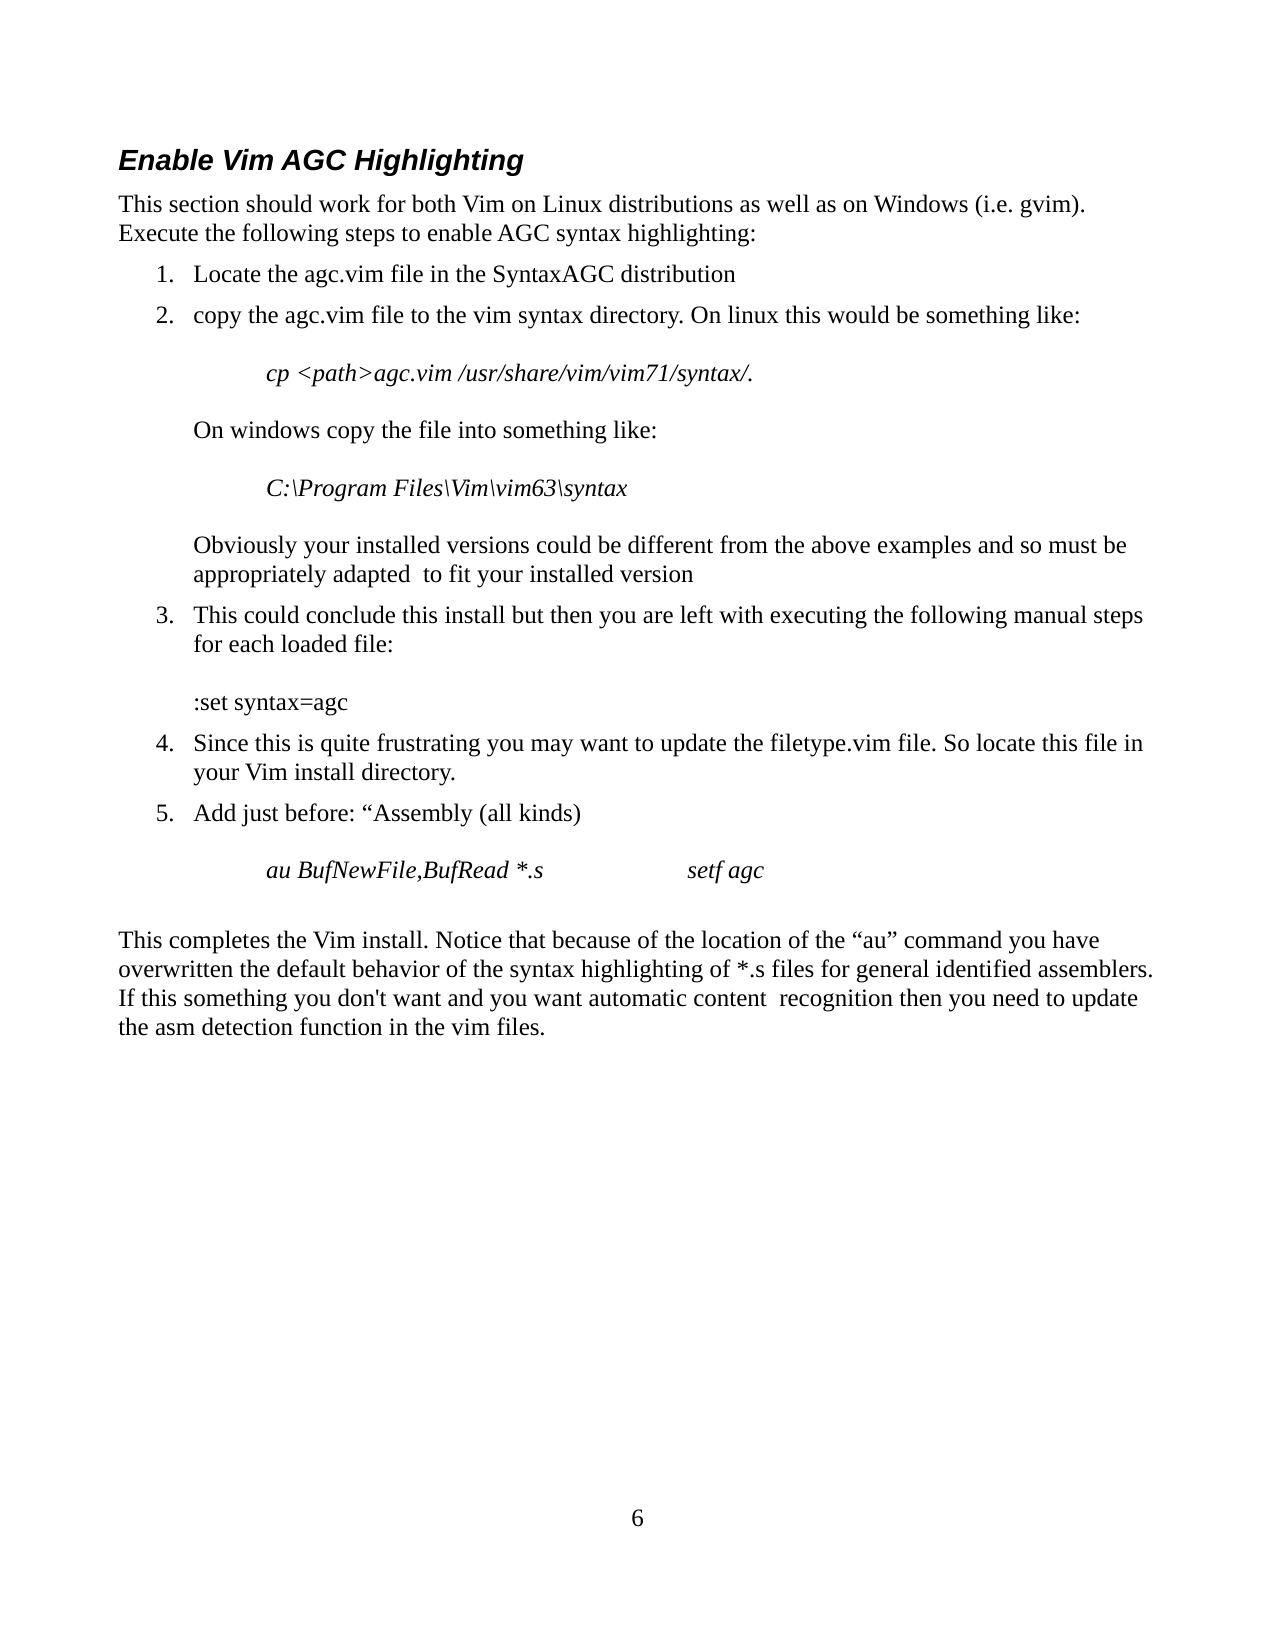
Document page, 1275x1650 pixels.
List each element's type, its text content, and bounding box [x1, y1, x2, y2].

list This could conclude this install but then you are left with executing the following manual steps for each loaded file: :set syntax=agc [156, 600, 1157, 715]
list copy the agc.vim file to the vim syntax directory. On linux this would be something like: cp <path>agc.vim /usr/share/vim/vim71/syntax/. On windows copy the file into something like: C:\Program Files\Vim\vim63\syntax Obviously your installed versions could be different from the above examples and so must be appropriately adapted to fit your installed version [156, 300, 1157, 588]
text This completes the Vim install. Notice that because of the location of the “au” command you have overwritten the default behavior of the syntax highlighting of *.s files for general identified assemblers. If this something you don't want and you want automatic content recognition then you need to update the asm detection function in the vim files. [118, 925, 1157, 1040]
list Add just before: “Assembly (all kinds) au BufNewFile,BufRead *.s setf agc [156, 798, 1157, 913]
text This section should work for both Vim on Linux distributions as well as on Windows (i.e. gvim). Execute the following steps to enable AGC syntax highlighting: [118, 189, 1157, 247]
list Locate the agc.vim file in the SyntaxAGC distribution [156, 259, 1157, 288]
subtitle Enable Vim AGC Highlighting [118, 143, 1157, 177]
list Since this is quite frustrating you may want to update the filetype.vim file. So locate this file in your Vim install directory. [156, 728, 1157, 785]
